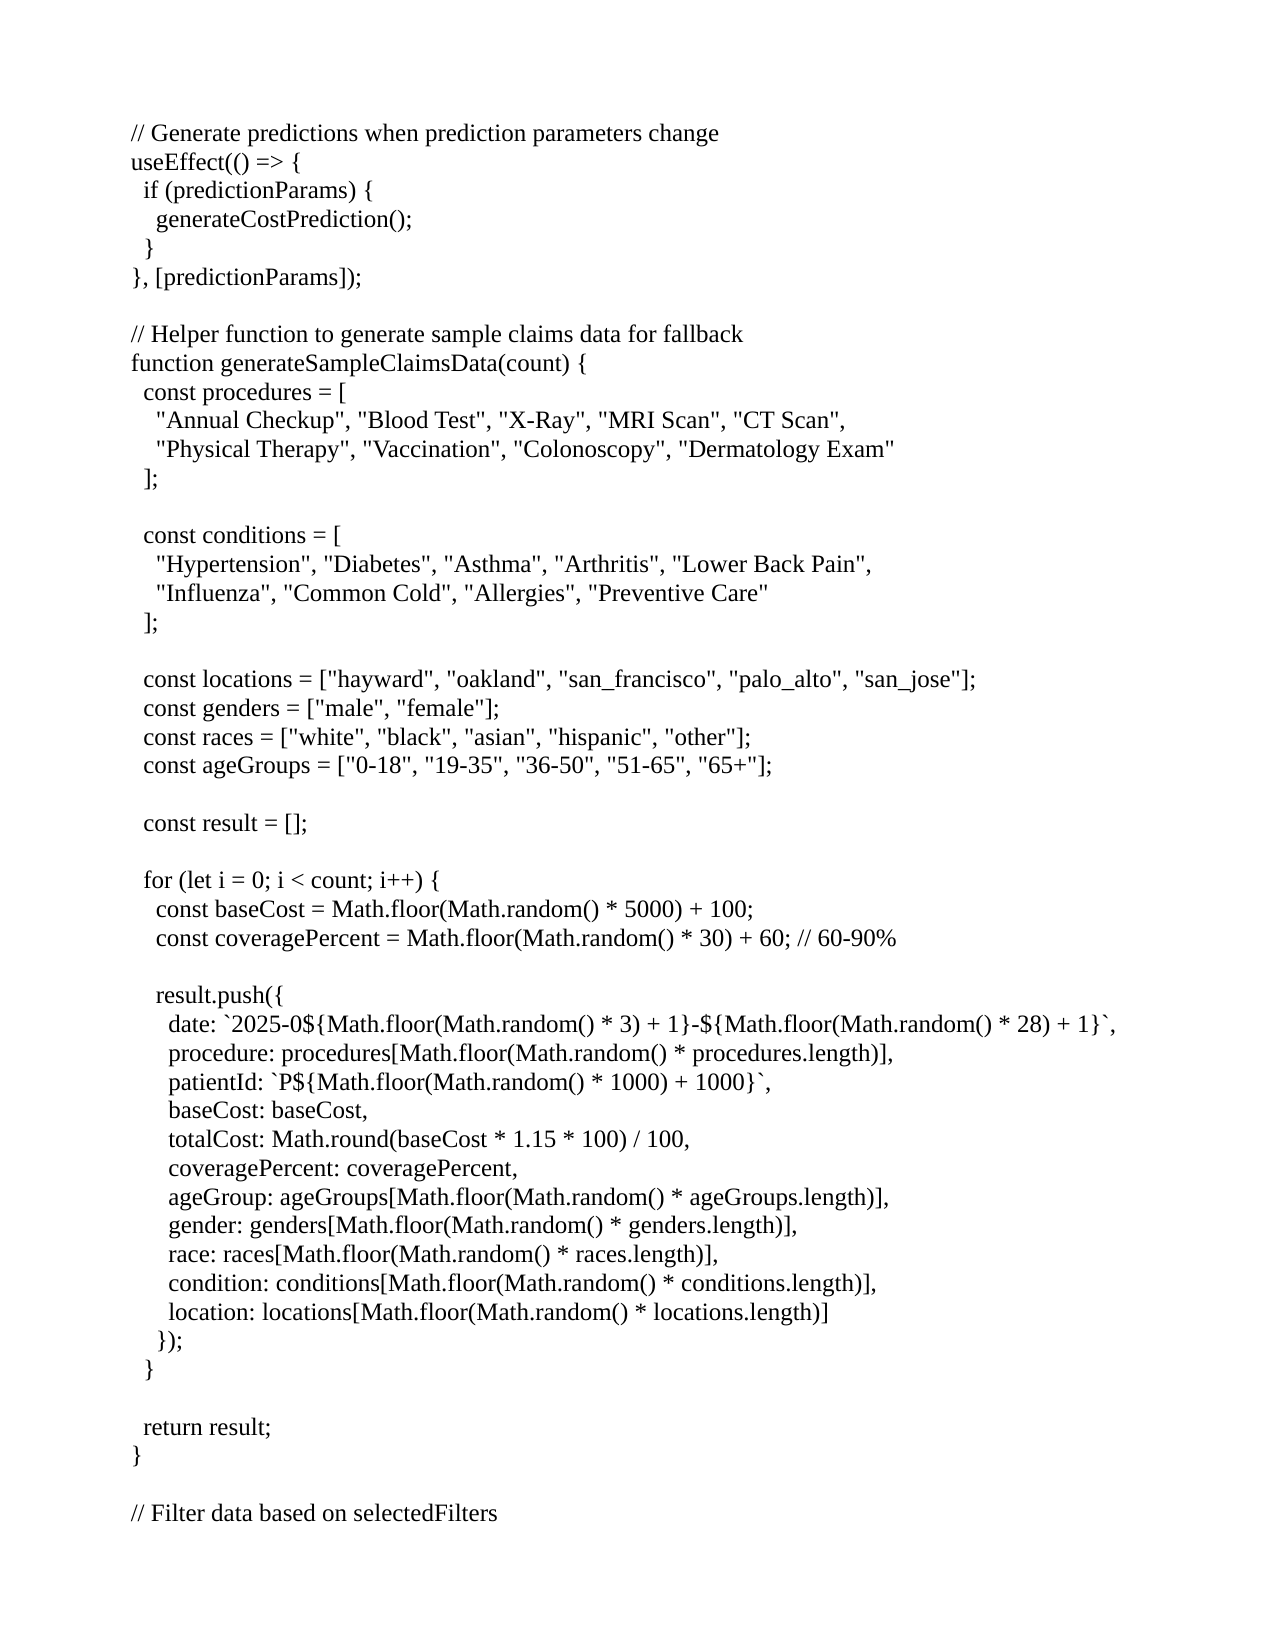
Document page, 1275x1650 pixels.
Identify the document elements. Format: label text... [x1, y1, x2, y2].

text patientId: `P${Math.floor(Math.random() * 1000) + 1000}`, [118, 1067, 1157, 1096]
text const procedures = [ [118, 377, 1157, 406]
text } [118, 1354, 1157, 1383]
text date: `2025-0${Math.floor(Math.random() * 3) + 1}-${Math.floor(Math.random() * 28) + 1}`, [118, 1009, 1157, 1038]
text return result; [118, 1412, 1157, 1441]
text condition: conditions[Math.floor(Math.random() * conditions.length)], [118, 1268, 1157, 1297]
text "Hypertension", "Diabetes", "Asthma", "Arthritis", "Lower Back Pain", [118, 549, 1157, 578]
text "Physical Therapy", "Vaccination", "Colonoscopy", "Dermatology Exam" [118, 434, 1157, 463]
text // Filter data based on selectedFilters [118, 1498, 1157, 1527]
text totalCost: Math.round(baseCost * 1.15 * 100) / 100, [118, 1124, 1157, 1153]
text function generateSampleClaimsData(count) { [118, 348, 1157, 377]
text // Generate predictions when prediction parameters change [118, 118, 1157, 147]
text const ageGroups = ["0-18", "19-35", "36-50", "51-65", "65+"]; [118, 751, 1157, 779]
text procedure: procedures[Math.floor(Math.random() * procedures.length)], [118, 1038, 1157, 1067]
text ]; [118, 607, 1157, 636]
text gender: genders[Math.floor(Math.random() * genders.length)], [118, 1211, 1157, 1239]
text race: races[Math.floor(Math.random() * races.length)], [118, 1239, 1157, 1268]
text for (let i = 0; i < count; i++) { [118, 866, 1157, 894]
text } [118, 233, 1157, 262]
text location: locations[Math.floor(Math.random() * locations.length)] [118, 1297, 1157, 1326]
text baseCost: baseCost, [118, 1096, 1157, 1124]
text const genders = ["male", "female"]; [118, 693, 1157, 722]
text generateCostPrediction(); [118, 204, 1157, 233]
text }); [118, 1326, 1157, 1354]
text ageGroup: ageGroups[Math.floor(Math.random() * ageGroups.length)], [118, 1182, 1157, 1211]
text } [118, 1441, 1157, 1469]
text result.push({ [118, 981, 1157, 1009]
text "Influenza", "Common Cold", "Allergies", "Preventive Care" [118, 578, 1157, 607]
text "Annual Checkup", "Blood Test", "X-Ray", "MRI Scan", "CT Scan", [118, 406, 1157, 434]
text const locations = ["hayward", "oakland", "san_francisco", "palo_alto", "san_jose"]; [118, 664, 1157, 693]
text coveragePercent: coveragePercent, [118, 1153, 1157, 1182]
text const result = []; [118, 808, 1157, 837]
text useEffect(() => { [118, 147, 1157, 176]
text const conditions = [ [118, 521, 1157, 549]
text }, [predictionParams]); [118, 262, 1157, 291]
text // Helper function to generate sample claims data for fallback [118, 319, 1157, 348]
text const coveragePercent = Math.floor(Math.random() * 30) + 60; // 60-90% [118, 923, 1157, 952]
text ]; [118, 463, 1157, 492]
text const baseCost = Math.floor(Math.random() * 5000) + 100; [118, 894, 1157, 923]
text const races = ["white", "black", "asian", "hispanic", "other"]; [118, 722, 1157, 751]
text if (predictionParams) { [118, 176, 1157, 204]
